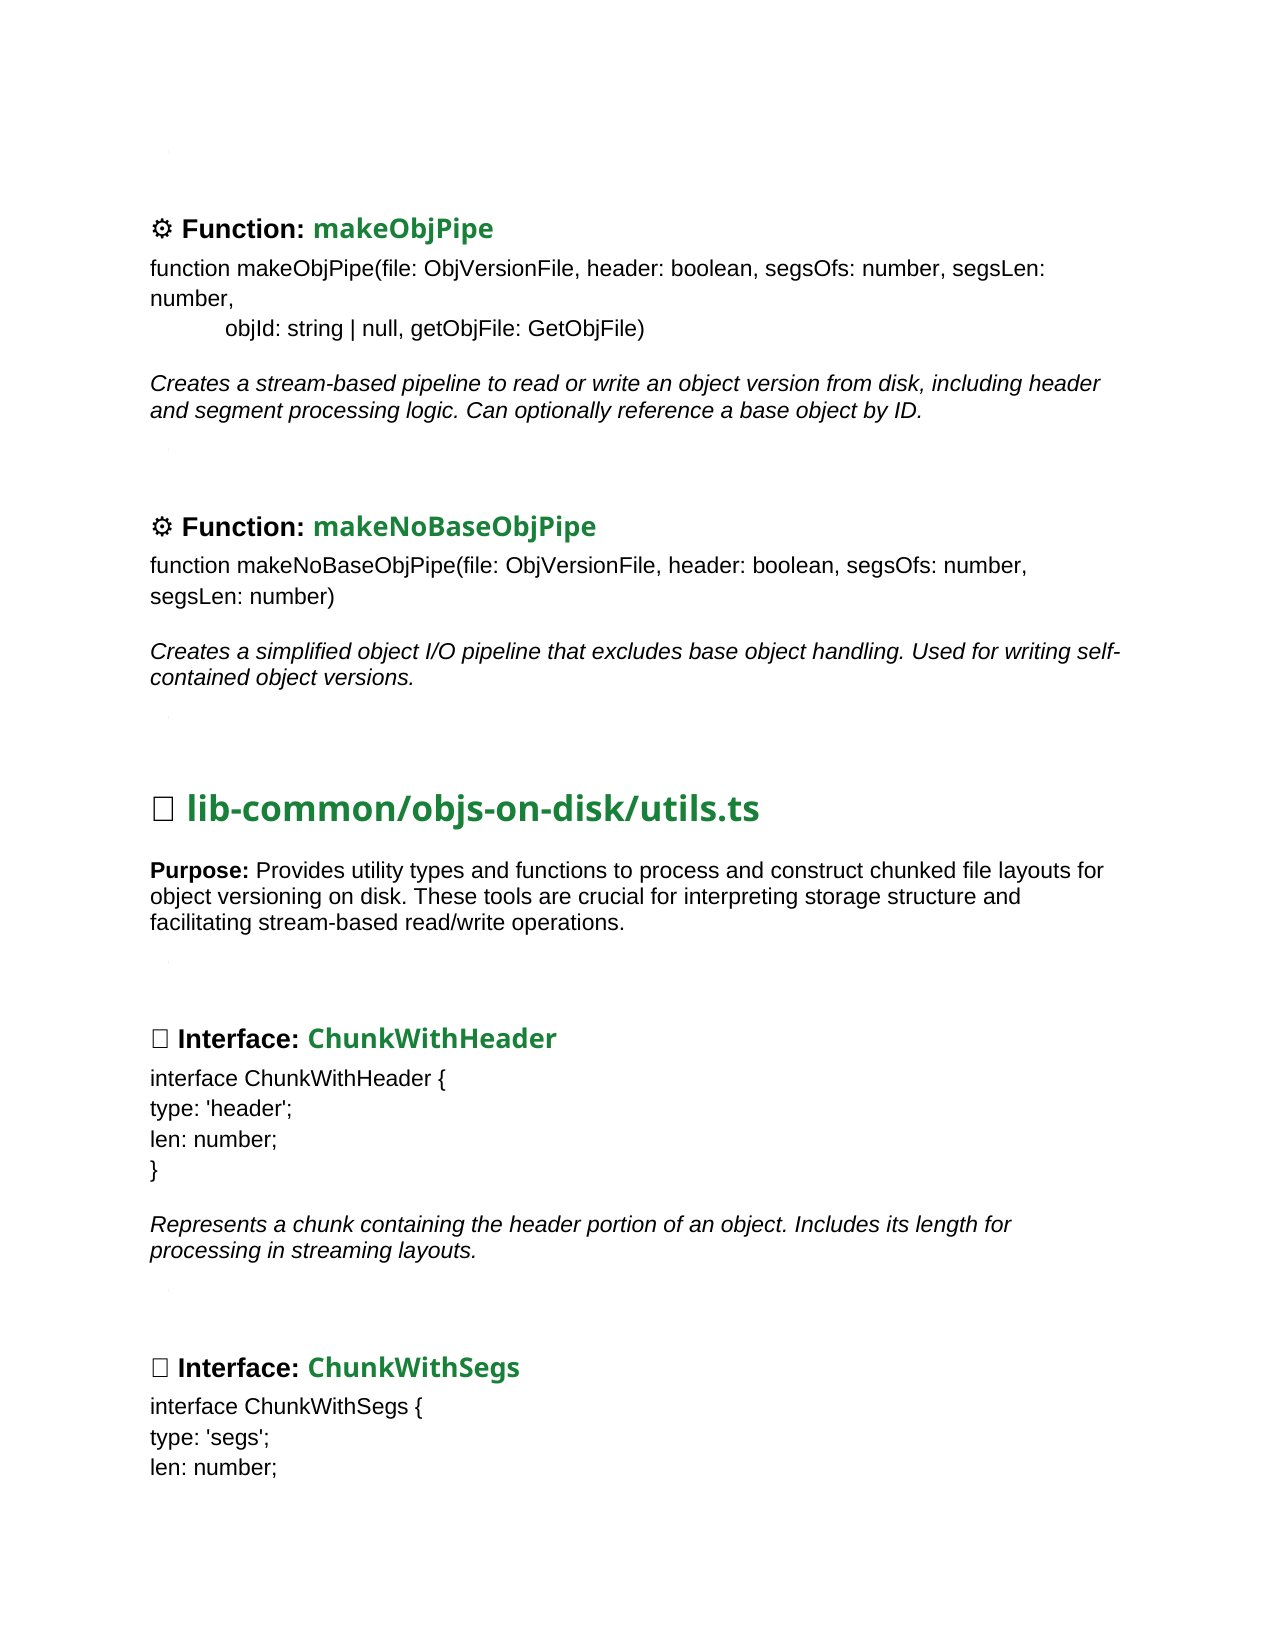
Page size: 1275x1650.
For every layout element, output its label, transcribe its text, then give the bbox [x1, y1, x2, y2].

text objId: string | null, getObjFile: GetObjFile) [150, 315, 1125, 341]
text Represents a chunk containing the header portion of an object. Includes its length for processing in streaming layouts. [150, 1211, 1125, 1264]
text } [150, 1156, 1125, 1182]
text Purpose: Provides utility types and functions to process and construct chunked file layouts for object versioning on disk. These tools are crucial for interpreting storage structure and facilitating stream-based read/write operations. [150, 857, 1125, 936]
text type: 'segs'; [150, 1423, 1125, 1450]
text Creates a stream-based pipeline to read or write an object version from disk, including header and segment processing logic. Can optionally reference a base object by ID. [150, 370, 1125, 423]
subtitle ⚙️ Function: makeObjPipe [150, 209, 1125, 246]
subtitle 🧩 Interface: ChunkWithSegs [150, 1348, 1125, 1385]
text interface ChunkWithHeader { [150, 1065, 1125, 1092]
text len: number; [150, 1454, 1125, 1480]
text interface ChunkWithSegs { [150, 1393, 1125, 1420]
text type: 'header'; [150, 1095, 1125, 1122]
subtitle 📄 lib-common/objs-on-disk/utils.ts [150, 783, 1125, 832]
subtitle ⚙️ Function: makeNoBaseObjPipe [150, 507, 1125, 544]
text len: number; [150, 1126, 1125, 1152]
text function makeObjPipe(file: ObjVersionFile, header: boolean, segsOfs: number, segsLen: number, [150, 254, 1125, 311]
subtitle 🧩 Interface: ChunkWithHeader [150, 1020, 1125, 1057]
text function makeNoBaseObjPipe(file: ObjVersionFile, header: boolean, segsOfs: number, segsLen: number) [150, 552, 1125, 609]
text Creates a simplified object I/O pipeline that excludes base object handling. Used for writing self-contained object versions. [150, 638, 1125, 691]
